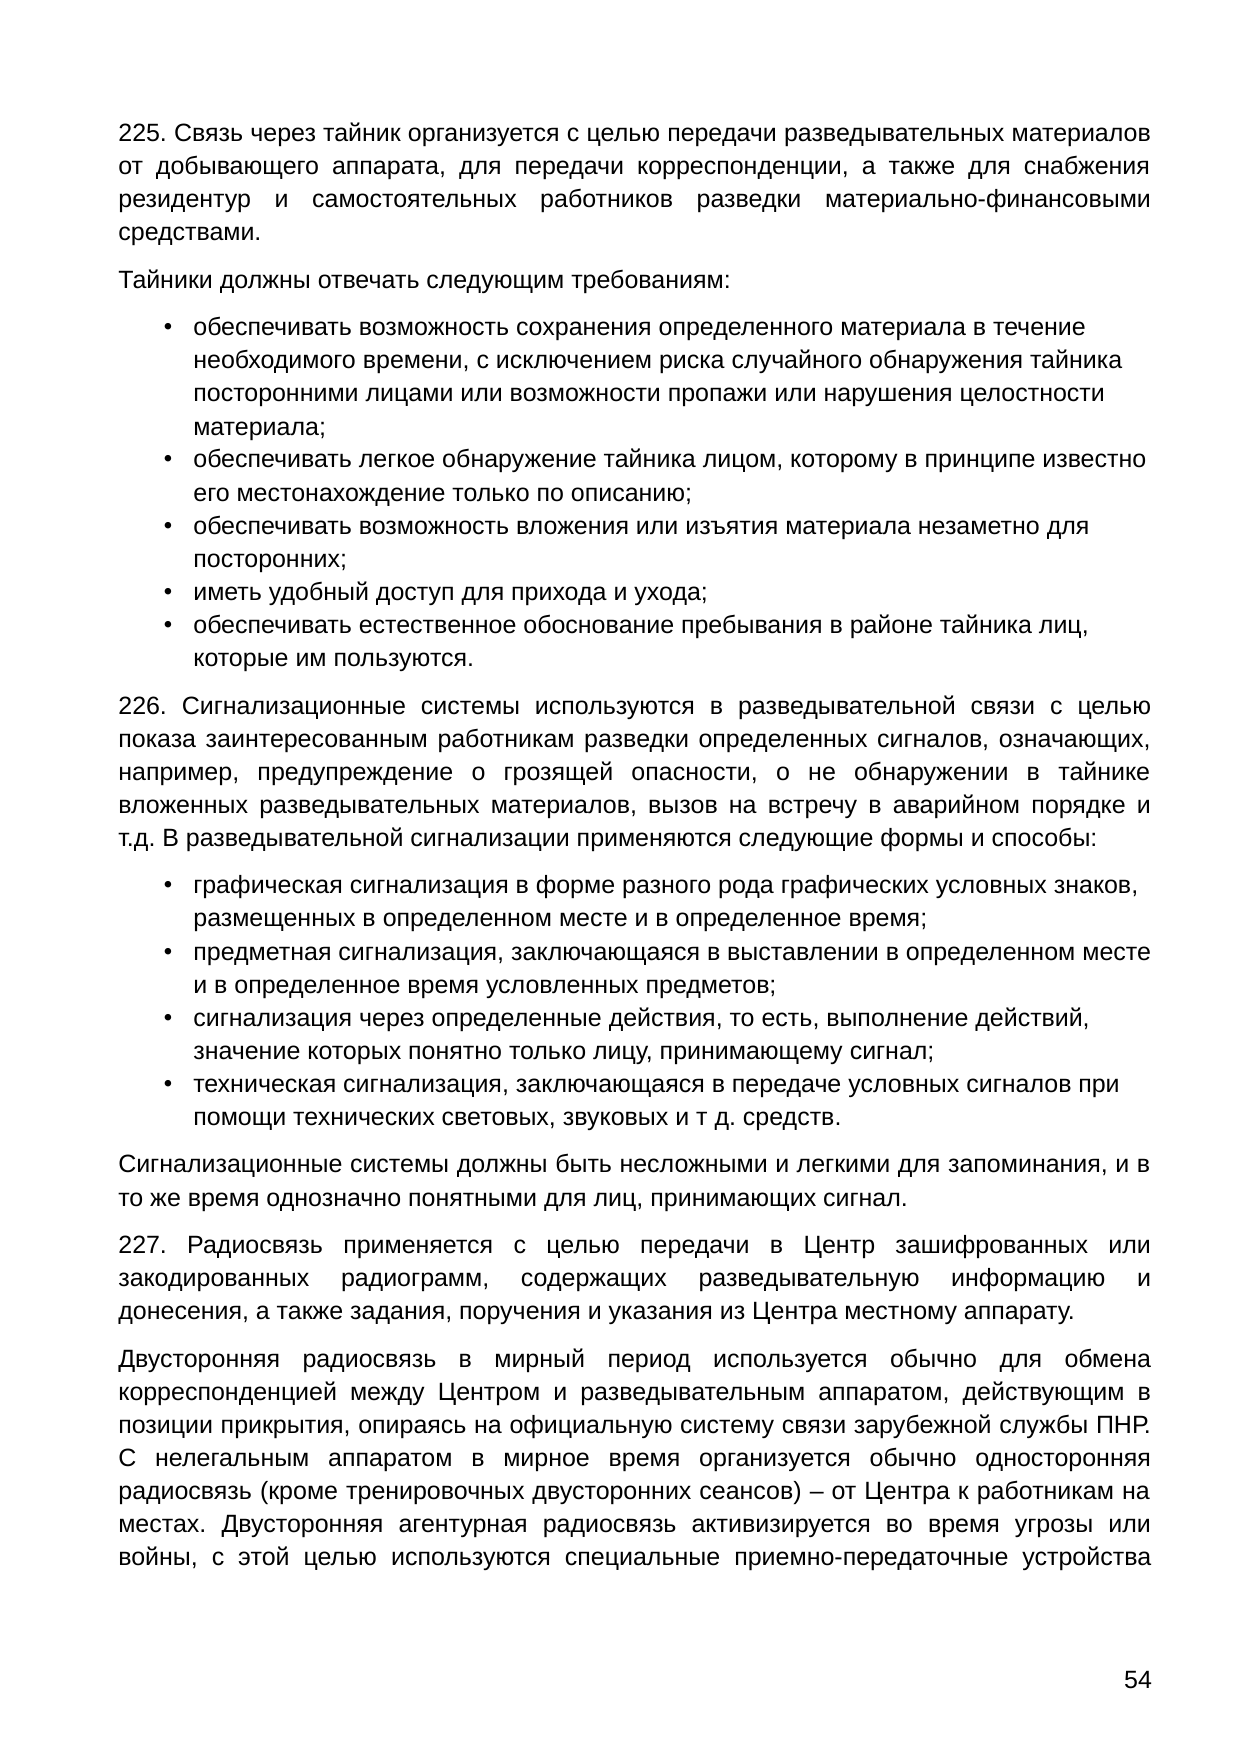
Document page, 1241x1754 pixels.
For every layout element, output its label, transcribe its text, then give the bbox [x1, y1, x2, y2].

text Двусторонняя радиосвязь в мирный период используется обычно для обмена корреспонденцией между Центром и разведывательным аппаратом, действующим в позиции прикрытия, опираясь на официальную систему связи зарубежной службы ПНР. С нелегальным аппаратом в мирное время организуется обычно односторонняя радиосвязь (кроме тренировочных двусторонних сеансов) – от Центра к работникам на местах. Двусторонняя агентурная радиосвязь активизируется во время угрозы или войны, с этой целью используются специальные приемно-передаточные устройства [118, 1344, 1152, 1571]
list техническая сигнализация, заключающаяся в передаче условных сигналов при помощи технических световых, звуковых и т д. средств. [164, 1069, 1152, 1131]
text Тайники должны отвечать следующим требованиям: [118, 265, 1152, 293]
text 227. Радиосвязь применяется с целью передачи в Центр зашифрованных или закодированных радиограмм, содержащих разведывательную информацию и донесения, а также задания, поручения и указания из Центра местному аппарату. [118, 1230, 1152, 1325]
list обеспечивать возможность вложения или изъятия материала незаметно для посторонних; [164, 511, 1152, 572]
list обеспечивать легкое обнаружение тайника лицом, которому в принципе известно его местонахождение только по описанию; [164, 444, 1152, 506]
list графическая сигнализация в форме разного рода графических условных знаков, размещенных в определенном месте и в определенное время; [164, 870, 1152, 932]
text Сигнализационные системы должны быть несложными и легкими для запоминания, и в то же время однозначно понятными для лиц, принимающих сигнал. [118, 1149, 1152, 1211]
list обеспечивать естественное обоснование пребывания в районе тайника лиц, которые им пользуются. [164, 610, 1152, 672]
list иметь удобный доступ для прихода и ухода; [164, 577, 1152, 606]
text 225. Связь через тайник организуется с целью передачи разведывательных материалов от добывающего аппарата, для передачи корреспонденции, а также для снабжения резидентур и самостоятельных работников разведки материально-финансовыми средствами. [118, 118, 1152, 246]
list сигнализация через определенные действия, то есть, выполнение действий, значение которых понятно только лицу, принимающему сигнал; [164, 1003, 1152, 1064]
list предметная сигнализация, заключающаяся в выставлении в определенном месте и в определенное время условленных предметов; [164, 936, 1152, 998]
list обеспечивать возможность сохранения определенного материала в течение необходимого времени, с исключением риска случайного обнаружения тайника посторонними лицами или возможности пропажи или нарушения целостности материала; [164, 312, 1152, 440]
text 226. Сигнализационные системы используются в разведывательной связи с целью показа заинтересованным работникам разведки определенных сигналов, означающих, например, предупреждение о грозящей опасности, о не обнаружении в тайнике вложенных разведывательных материалов, вызов на встречу в аварийном порядке и т.д. В разведывательной сигнализации применяются следующие формы и способы: [118, 691, 1152, 851]
